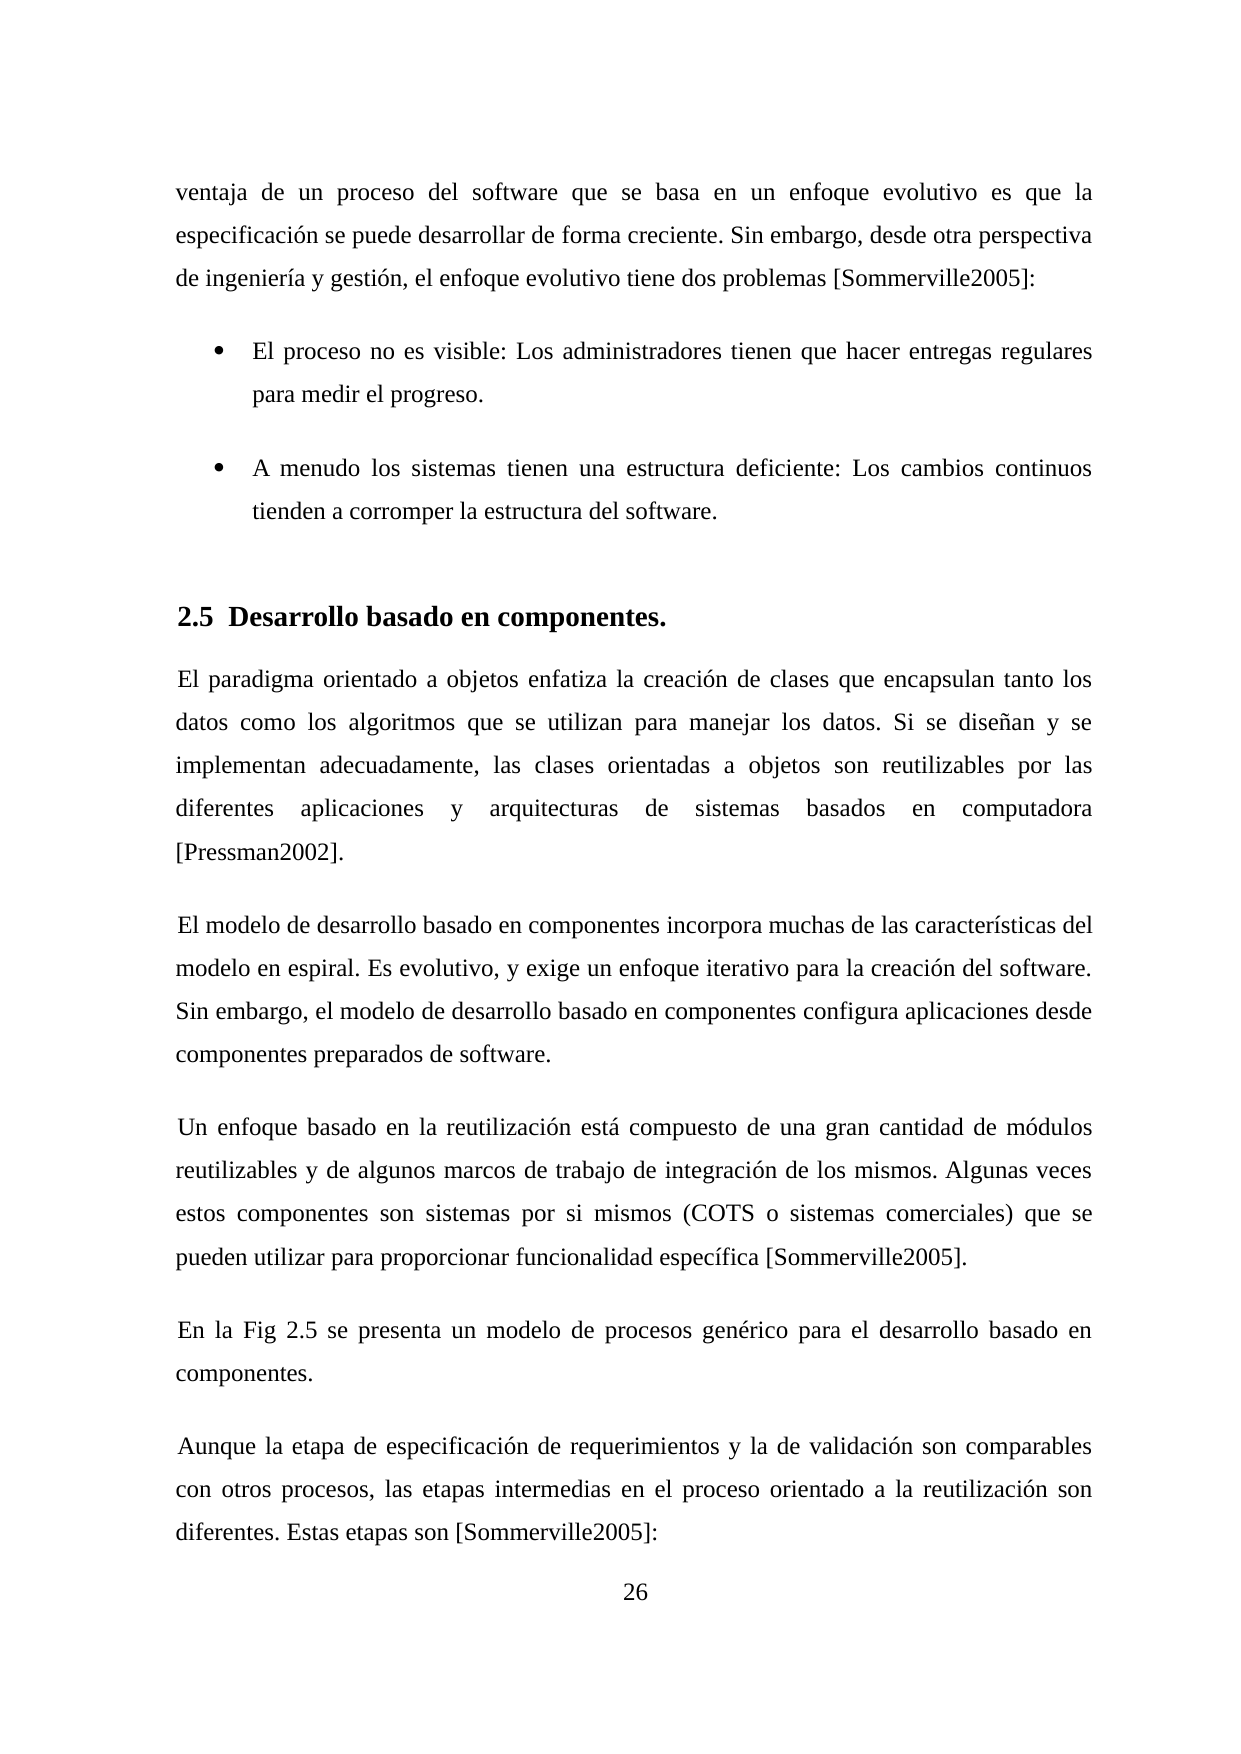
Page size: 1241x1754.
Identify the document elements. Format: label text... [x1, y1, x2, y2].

text El paradigma orientado a objetos enfatiza la creación de clases que encapsulan tanto los datos como los algoritmos que se utilizan para manejar los datos. Si se diseñan y se implementan adecuadamente, las clases orientadas a objetos son reutilizables por las diferentes aplicaciones y arquitecturas de sistemas basados en computadora [Pressman2002]. [175, 664, 1093, 865]
list El proceso no es visible: Los administradores tienen que hacer entregas regulares para medir el progreso. [214, 336, 1093, 408]
text ventaja de un proceso del software que se basa en un enfoque evolutivo es que la especificación se puede desarrollar de forma creciente. Sin embargo, desde otra perspectiva de ingeniería y gestión, el enfoque evolutivo tiene dos problemas [Sommerville2005]: [175, 177, 1093, 292]
text El modelo de desarrollo basado en componentes incorpora muchas de las características del modelo en espiral. Es evolutivo, y exige un enfoque iterativo para la creación del software. Sin embargo, el modelo de desarrollo basado en componentes configura aplicaciones desde componentes preparados de software. [175, 910, 1093, 1068]
text En la Fig 2.5 se presenta un modelo de procesos genérico para el desarrollo basado en componentes. [175, 1315, 1093, 1387]
text Un enfoque basado en la reutilización está compuesto de una gran cantidad de módulos reutilizables y de algunos marcos de trabajo de integración de los mismos. Algunas veces estos componentes son sistemas por si mismos (COTS o sistemas comerciales) que se pueden utilizar para proporcionar funcionalidad específica [Sommerville2005]. [175, 1112, 1093, 1270]
text Aunque la etapa de especificación de requerimientos y la de validación son comparables con otros procesos, las etapas intermedias en el proceso orientado a la reutilización son diferentes. Estas etapas son [Sommerville2005]: [175, 1431, 1093, 1546]
list A menudo los sistemas tienen una estructura deficiente: Los cambios continuos tienden a corromper la estructura del software. [214, 453, 1093, 524]
subtitle 2.5 Desarrollo basado en componentes. [177, 599, 1093, 632]
